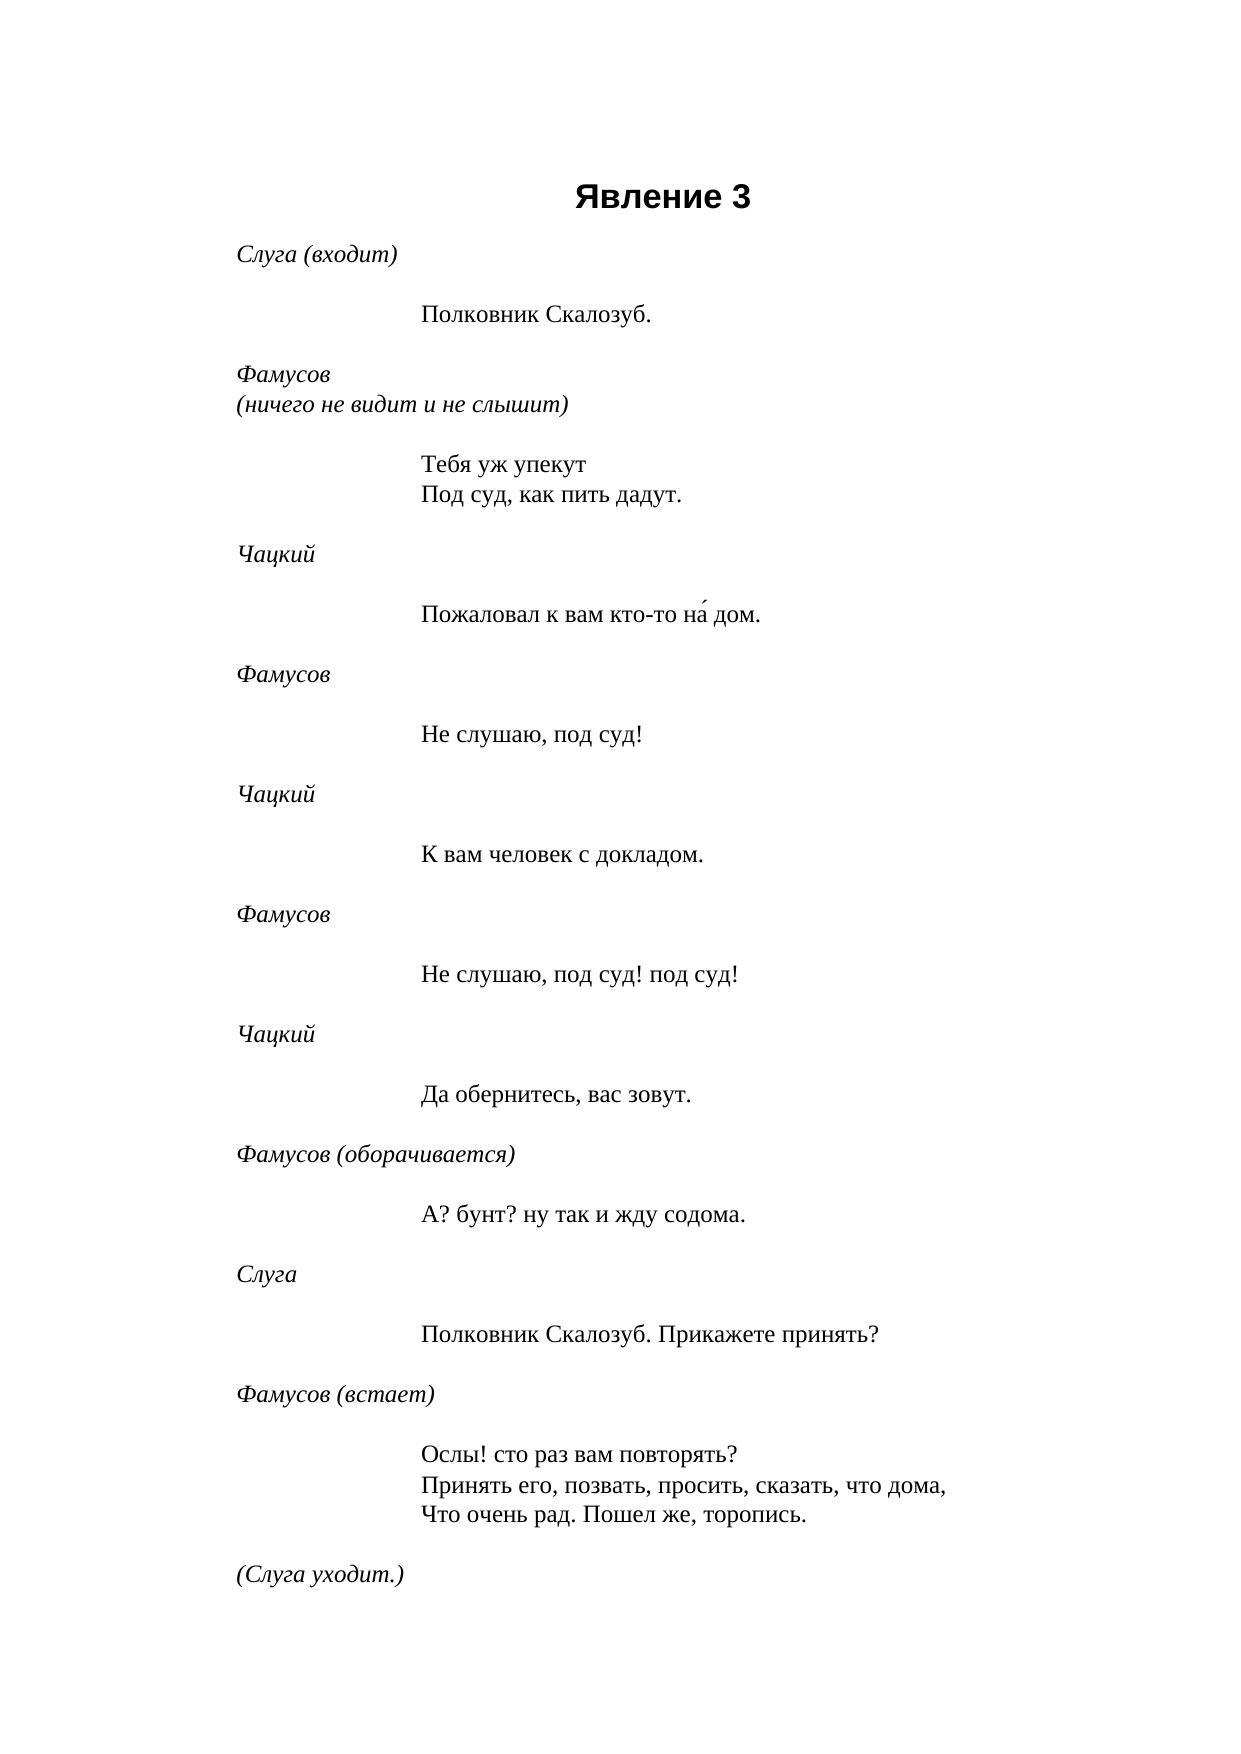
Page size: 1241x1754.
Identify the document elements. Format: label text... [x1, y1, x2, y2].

text Полковник Скалозуб. Прикажете принять? [421, 1319, 1167, 1348]
text Фамусов (оборачивается) [236, 1139, 1167, 1168]
text Принять его, позвать, просить, сказать, что дома, Что очень рад. Пошел же, торопись. [421, 1470, 949, 1528]
text Явление 3 [575, 176, 1167, 216]
text А? бунт? ну так и жду содома. [421, 1199, 1167, 1228]
text Полковник Скалозуб. [421, 299, 1167, 328]
text Не слушаю, под суд! под суд! [421, 959, 1167, 988]
text К вам человек с докладом. [421, 839, 1167, 868]
text Фамусов [236, 359, 1167, 388]
text Под суд, как пить дадут. [421, 479, 1167, 508]
text Да обернитесь, вас зовут. [421, 1079, 1167, 1108]
text Фамусов (встает) [236, 1379, 1167, 1408]
text Чацкий [236, 1019, 1167, 1048]
text Фамусов [236, 899, 1167, 928]
text Слуга [236, 1259, 1167, 1288]
text Ослы! сто раз вам повторять? [421, 1439, 1167, 1468]
text Пожаловал к вам кто-то на́ дом. [421, 599, 1167, 628]
text Чацкий [236, 779, 1167, 808]
text Чацкий [236, 539, 1167, 568]
text Не слушаю, под суд! [421, 719, 1167, 748]
text (ничего не видит и не слышит) [236, 389, 1167, 418]
text Тебя уж упекут [421, 449, 1167, 478]
text Фамусов [236, 659, 1167, 688]
text Слуга (входит) [236, 239, 400, 268]
text (Слуга уходит.) [236, 1559, 1167, 1588]
